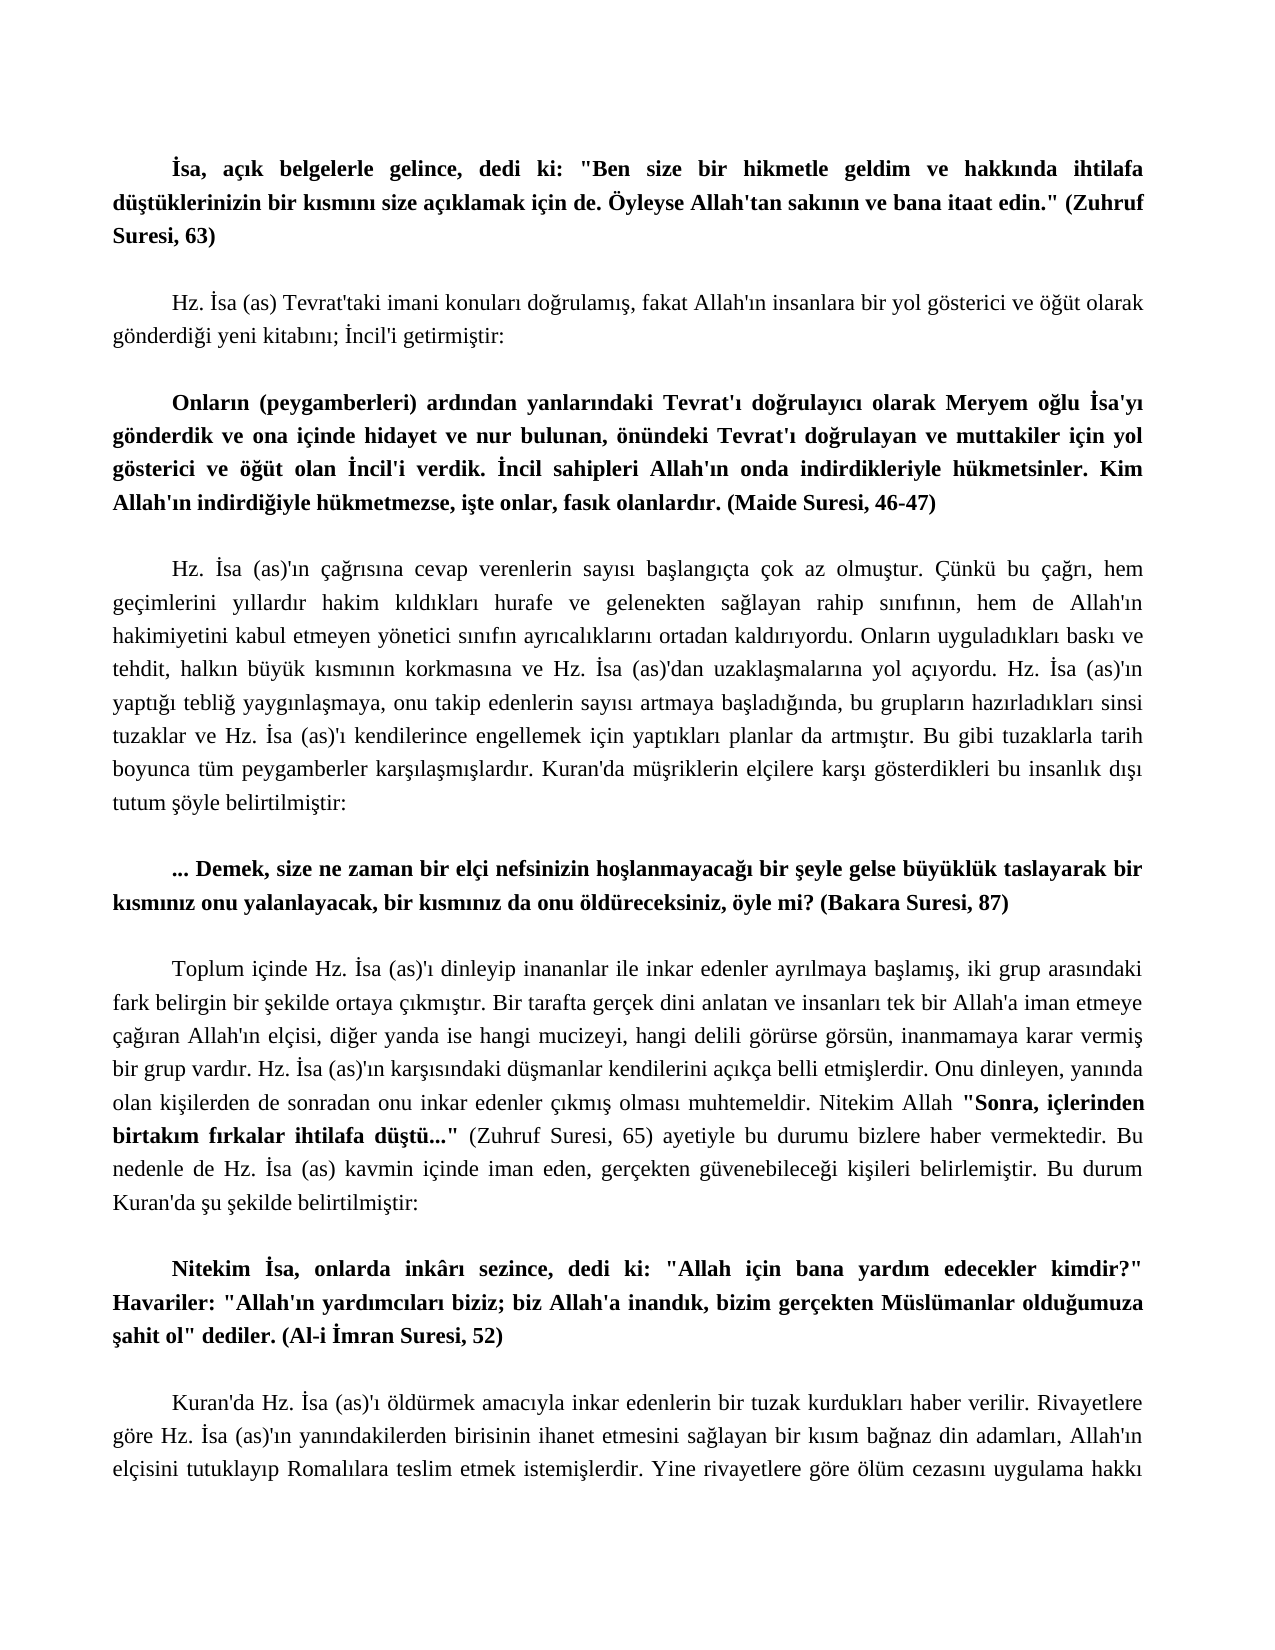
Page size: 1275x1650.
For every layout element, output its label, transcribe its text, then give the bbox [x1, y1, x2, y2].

text Onların (peygamberleri) ardından yanlarındaki Tevrat'ı doğrulayıcı olarak Meryem oğlu İsa'yı gönderdik ve ona içinde hidayet ve nur bulunan, önündeki Tevrat'ı doğrulayan ve muttakiler için yol gösterici ve öğüt olan İncil'i verdik. İncil sahipleri Allah'ın onda indirdikleriyle hükmetsinler. Kim Allah'ın indirdiğiyle hükmetmezse, işte onlar, fasık olanlardır. (Maide Suresi, 46-47) [112, 383, 1145, 517]
text Hz. İsa (as)'ın çağrısına cevap verenlerin sayısı başlangıçta çok az olmuştur. Çünkü bu çağrı, hem geçimlerini yıllardır hakim kıldıkları hurafe ve gelenekten sağlayan rahip sınıfının, hem de Allah'ın hakimiyetini kabul etmeyen yönetici sınıfın ayrıcalıklarını ortadan kaldırıyordu. Onların uyguladıkları baskı ve tehdit, halkın büyük kısmının korkmasına ve Hz. İsa (as)'dan uzaklaşmalarına yol açıyordu. Hz. İsa (as)'ın yaptığı tebliğ yaygınlaşmaya, onu takip edenlerin sayısı artmaya başladığında, bu grupların hazırladıkları sinsi tuzaklar ve Hz. İsa (as)'ı kendilerince engellemek için yaptıkları planlar da artmıştır. Bu gibi tuzaklarla tarih boyunca tüm peygamberler karşılaşmışlardır. Kuran'da müşriklerin elçilere karşı gösterdikleri bu insanlık dışı tutum şöyle belirtilmiştir: [112, 550, 1145, 817]
text Toplum içinde Hz. İsa (as)'ı dinleyip inananlar ile inkar edenler ayrılmaya başlamış, iki grup arasındaki fark belirgin bir şekilde ortaya çıkmıştır. Bir tarafta gerçek dini anlatan ve insanları tek bir Allah'a iman etmeye çağıran Allah'ın elçisi, diğer yanda ise hangi mucizeyi, hangi delili görürse görsün, inanmamaya karar vermiş bir grup vardır. Hz. İsa (as)'ın karşısındaki düşmanlar kendilerini açıkça belli etmişlerdir. Onu dinleyen, yanında olan kişilerden de sonradan onu inkar edenler çıkmış olması muhtemeldir. Nitekim Allah "Sonra, içlerinden birtakım fırkalar ihtilafa düştü..." (Zuhruf Suresi, 65) ayetiyle bu durumu bizlere haber vermektedir. Bu nedenle de Hz. İsa (as) kavmin içinde iman eden, gerçekten güvenebileceği kişileri belirlemiştir. Bu durum Kuran'da şu şekilde belirtilmiştir: [112, 950, 1145, 1217]
text Nitekim İsa, onlarda inkârı sezince, dedi ki: "Allah için bana yardım edecekler kimdir?" Havariler: "Allah'ın yardımcıları biziz; biz Allah'a inandık, bizim gerçekten Müslümanlar olduğumuza şahit ol" dediler. (Al-i İmran Suresi, 52) [112, 1250, 1145, 1350]
text Hz. İsa (as) Tevrat'taki imani konuları doğrulamış, fakat Allah'ın insanlara bir yol gösterici ve öğüt olarak gönderdiği yeni kitabını; İncil'i getirmiştir: [112, 283, 1145, 350]
text Kuran'da Hz. İsa (as)'ı öldürmek amacıyla inkar edenlerin bir tuzak kurdukları haber verilir. Rivayetlere göre Hz. İsa (as)'ın yanındakilerden birisinin ihanet etmesini sağlayan bir kısım bağnaz din adamları, Allah'ın elçisini tutuklayıp Romalılara teslim etmek istemişlerdir. Yine rivayetlere göre ölüm cezasını uygulama hakkı [112, 1383, 1145, 1483]
text ... Demek, size ne zaman bir elçi nefsinizin hoşlanmayacağı bir şeyle gelse büyüklük taslayarak bir kısmınız onu yalanlayacak, bir kısmınız da onu öldüreceksiniz, öyle mi? (Bakara Suresi, 87) [112, 850, 1145, 917]
text İsa, açık belgelerle gelince, dedi ki: "Ben size bir hikmetle geldim ve hakkında ihtilafa düştüklerinizin bir kısmını size açıklamak için de. Öyleyse Allah'tan sakının ve bana itaat edin." (Zuhruf Suresi, 63) [112, 150, 1145, 250]
